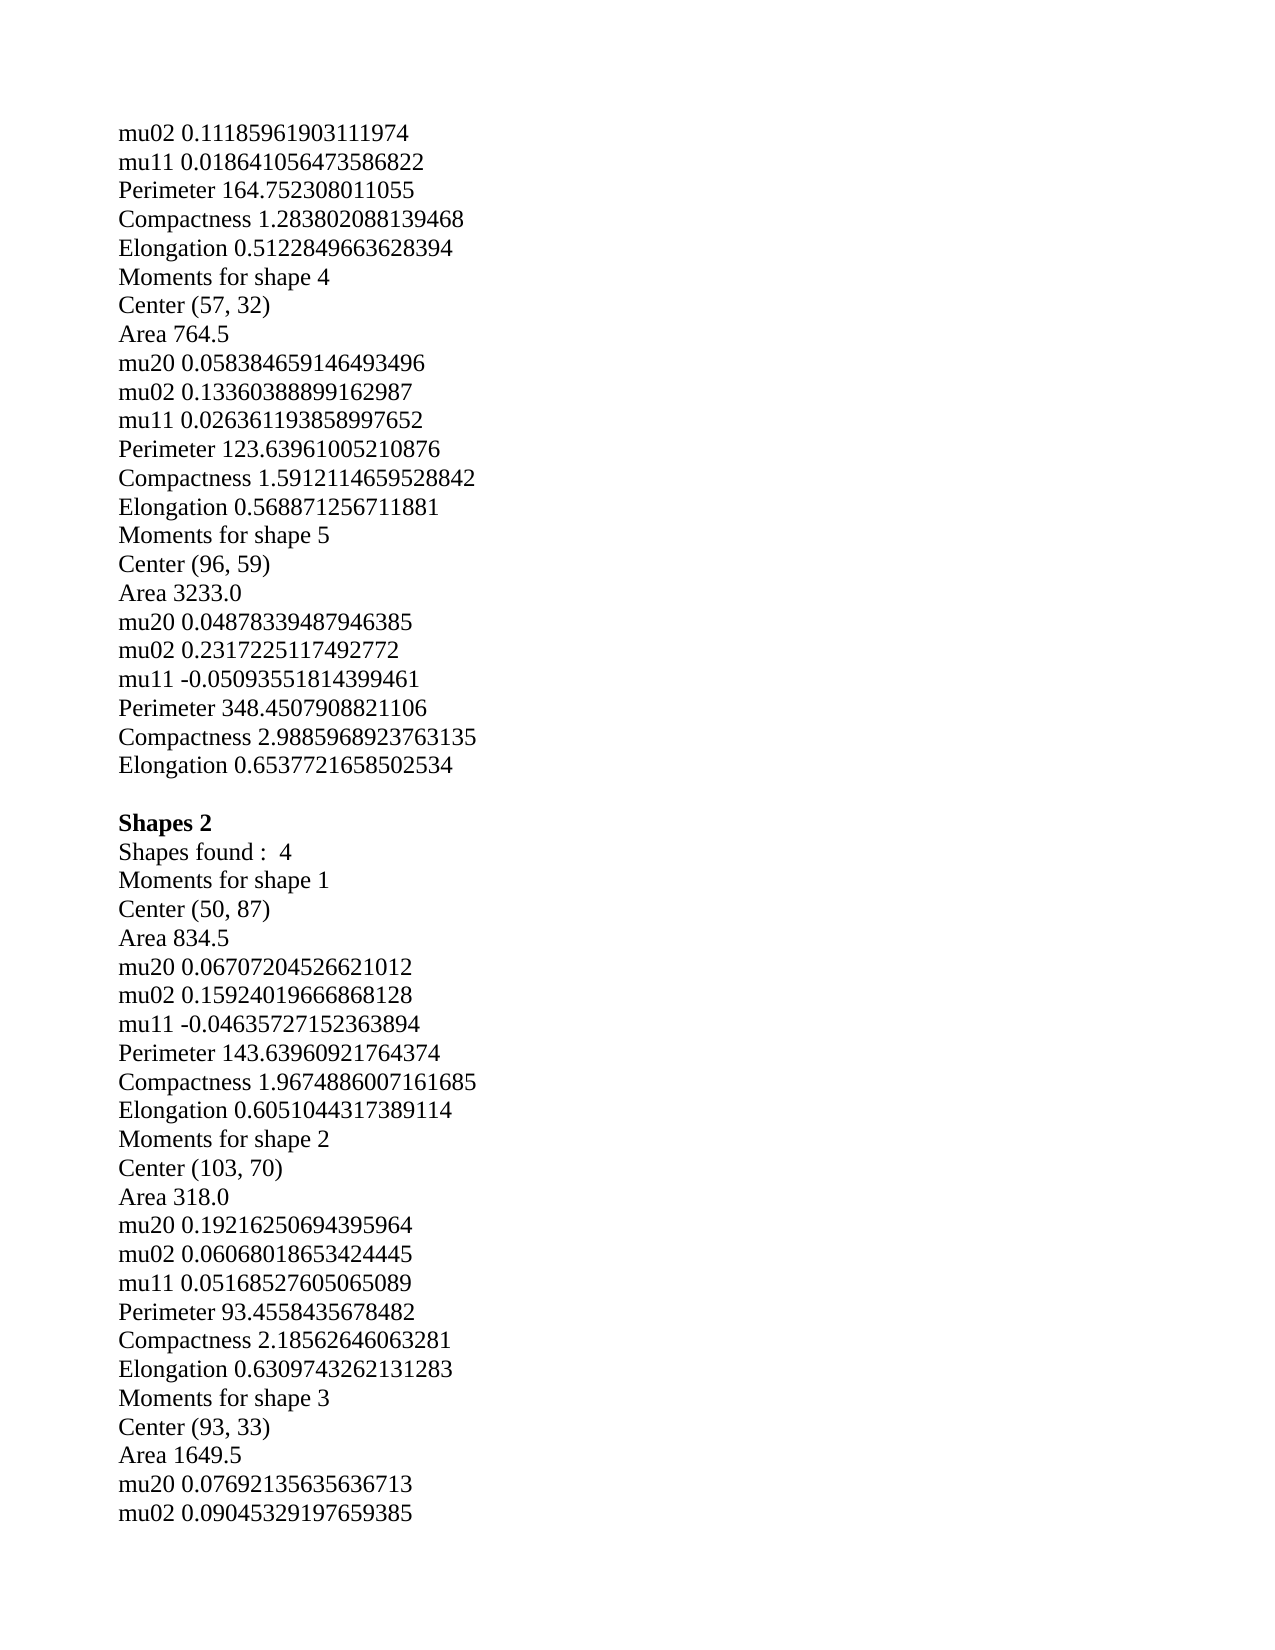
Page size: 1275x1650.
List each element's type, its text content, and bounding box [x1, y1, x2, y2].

text Moments for shape 4 [118, 262, 1157, 291]
text Center (93, 33) [118, 1412, 1157, 1441]
text mu11 0.026361193858997652 [118, 406, 1157, 434]
text Moments for shape 2 [118, 1124, 1157, 1153]
text Perimeter 93.4558435678482 [118, 1297, 1157, 1326]
text Compactness 2.18562646063281 [118, 1326, 1157, 1354]
text mu11 0.018641056473586822 [118, 147, 1157, 176]
text mu02 0.13360388899162987 [118, 377, 1157, 406]
text mu02 0.06068018653424445 [118, 1239, 1157, 1268]
text mu20 0.058384659146493496 [118, 348, 1157, 377]
text Compactness 1.5912114659528842 [118, 463, 1157, 492]
text Shapes 2 [118, 808, 1157, 837]
text mu11 -0.05093551814399461 [118, 664, 1157, 693]
text mu20 0.19216250694395964 [118, 1211, 1157, 1239]
text mu11 0.05168527605065089 [118, 1268, 1157, 1297]
text Area 3233.0 [118, 578, 1157, 607]
text mu02 0.11185961903111974 [118, 118, 1157, 147]
text Moments for shape 3 [118, 1383, 1157, 1412]
text Elongation 0.6051044317389114 [118, 1096, 1157, 1124]
text Center (57, 32) [118, 291, 1157, 319]
text Perimeter 164.752308011055 [118, 176, 1157, 204]
text Center (96, 59) [118, 549, 1157, 578]
text mu20 0.07692135635636713 [118, 1469, 1157, 1498]
text Elongation 0.568871256711881 [118, 492, 1157, 521]
text Elongation 0.6537721658502534 [118, 751, 1157, 779]
text Perimeter 123.63961005210876 [118, 434, 1157, 463]
text mu02 0.2317225117492772 [118, 636, 1157, 664]
text Area 1649.5 [118, 1441, 1157, 1469]
text mu11 -0.04635727152363894 [118, 1009, 1157, 1038]
text Compactness 1.9674886007161685 [118, 1067, 1157, 1096]
text Center (103, 70) [118, 1153, 1157, 1182]
text mu20 0.06707204526621012 [118, 952, 1157, 981]
text Compactness 2.9885968923763135 [118, 722, 1157, 751]
text Shapes found : 4 [118, 837, 1157, 866]
text mu02 0.09045329197659385 [118, 1498, 1157, 1527]
text Area 764.5 [118, 319, 1157, 348]
text Elongation 0.6309743262131283 [118, 1354, 1157, 1383]
text Perimeter 143.63960921764374 [118, 1038, 1157, 1067]
text Area 318.0 [118, 1182, 1157, 1211]
text mu02 0.15924019666868128 [118, 981, 1157, 1009]
text Moments for shape 1 [118, 866, 1157, 894]
text Area 834.5 [118, 923, 1157, 952]
text Perimeter 348.4507908821106 [118, 693, 1157, 722]
text Moments for shape 5 [118, 521, 1157, 549]
text Compactness 1.283802088139468 [118, 204, 1157, 233]
text Elongation 0.5122849663628394 [118, 233, 1157, 262]
text Center (50, 87) [118, 894, 1157, 923]
text mu20 0.04878339487946385 [118, 607, 1157, 636]
